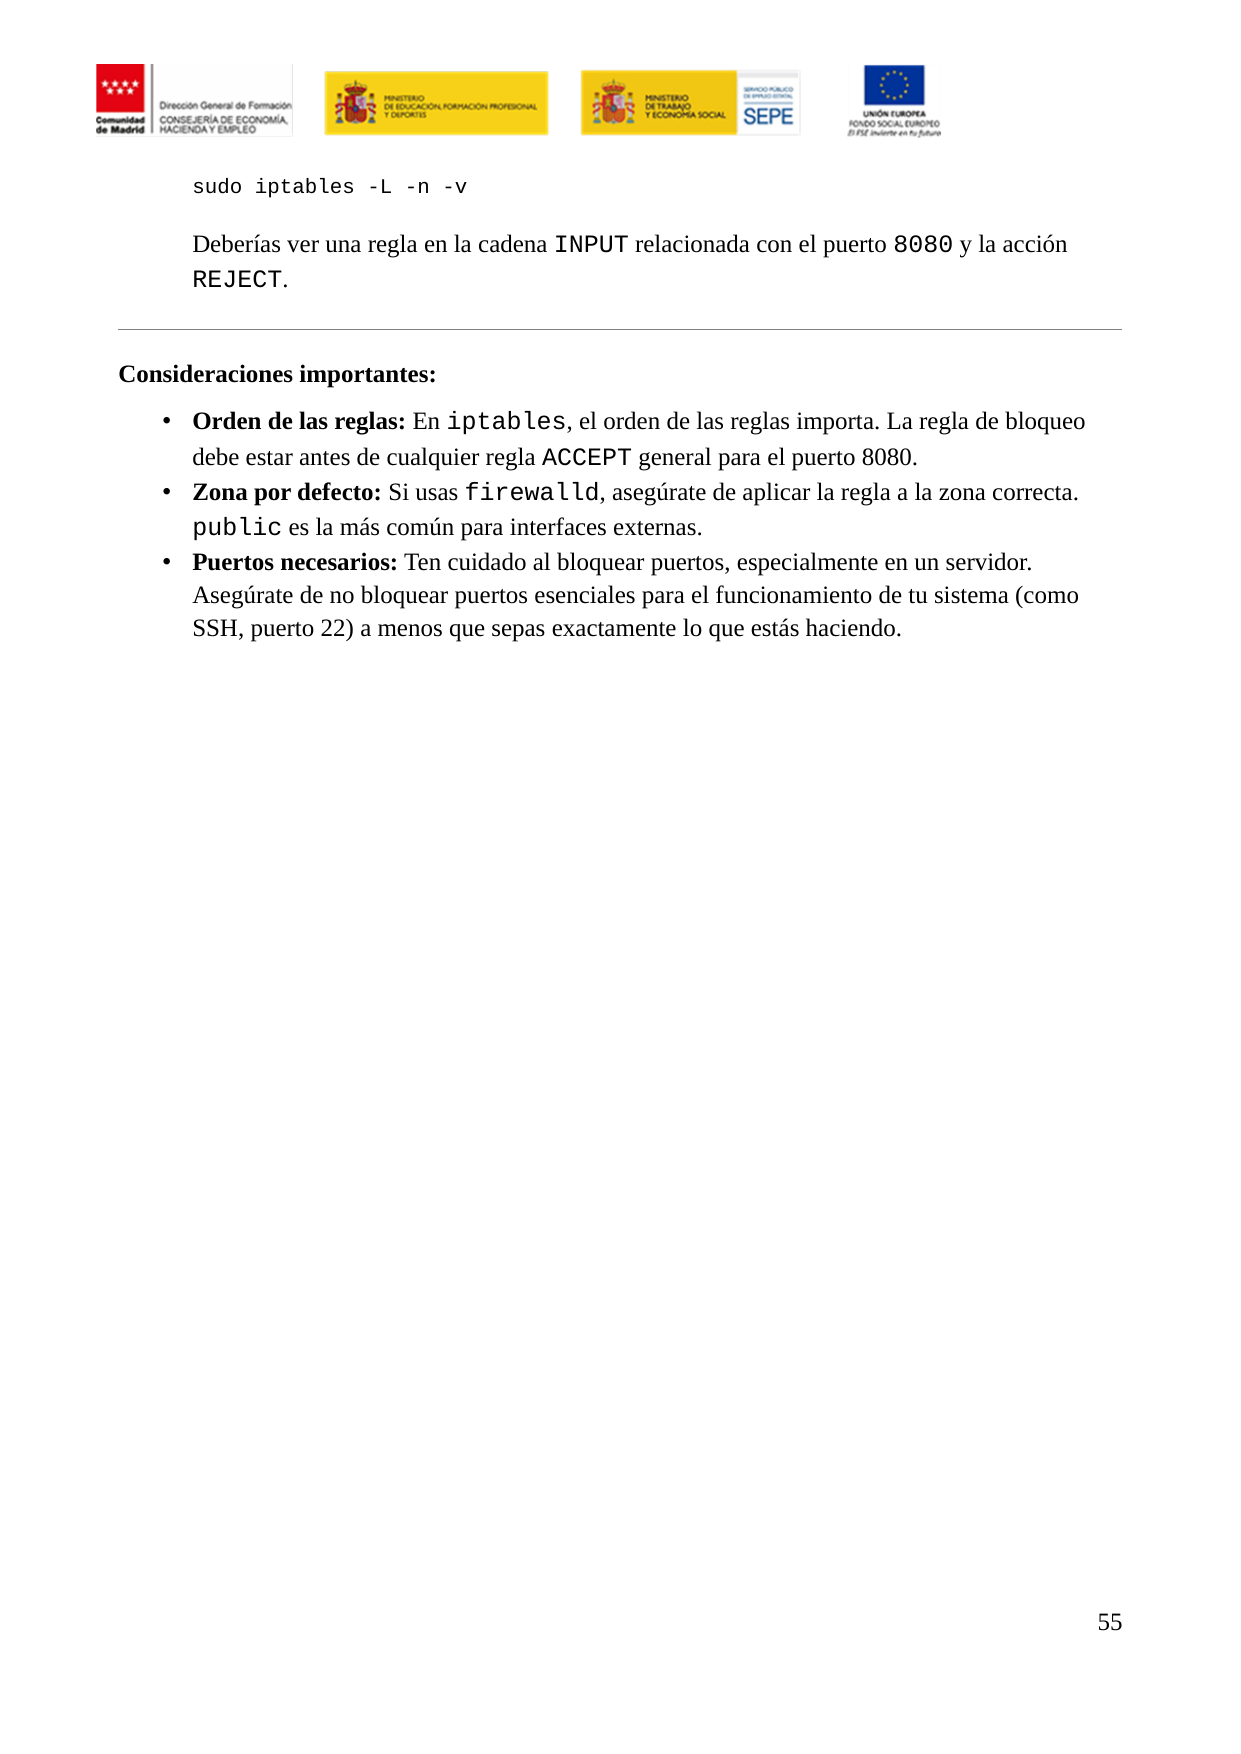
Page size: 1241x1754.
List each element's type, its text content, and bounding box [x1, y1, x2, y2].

list sudo iptables -L -n -v [162, 176, 1122, 200]
list Deberías ver una regla en la cadena INPUT relacionada con el puerto 8080 y la acción REJECT. [162, 229, 1122, 295]
list Puertos necesarios: Ten cuidado al bloquear puertos, especialmente en un servidor. Asegúrate de no bloquear puertos esenciales para el funcionamiento de tu sistema (como SSH, puerto 22) a menos que sepas exactamente lo que estás haciendo. [162, 547, 1122, 642]
text Consideraciones importantes: [118, 359, 1122, 388]
picture [96, 64, 942, 140]
list Orden de las reglas: En iptables, el orden de las reglas importa. La regla de bloqueo debe estar antes de cualquier regla ACCEPT general para el puerto 8080. [162, 406, 1122, 472]
list Zona por defecto: Si usas firewalld, asegúrate de aplicar la regla a la zona correcta. public es la más común para interfaces externas. [162, 477, 1122, 543]
